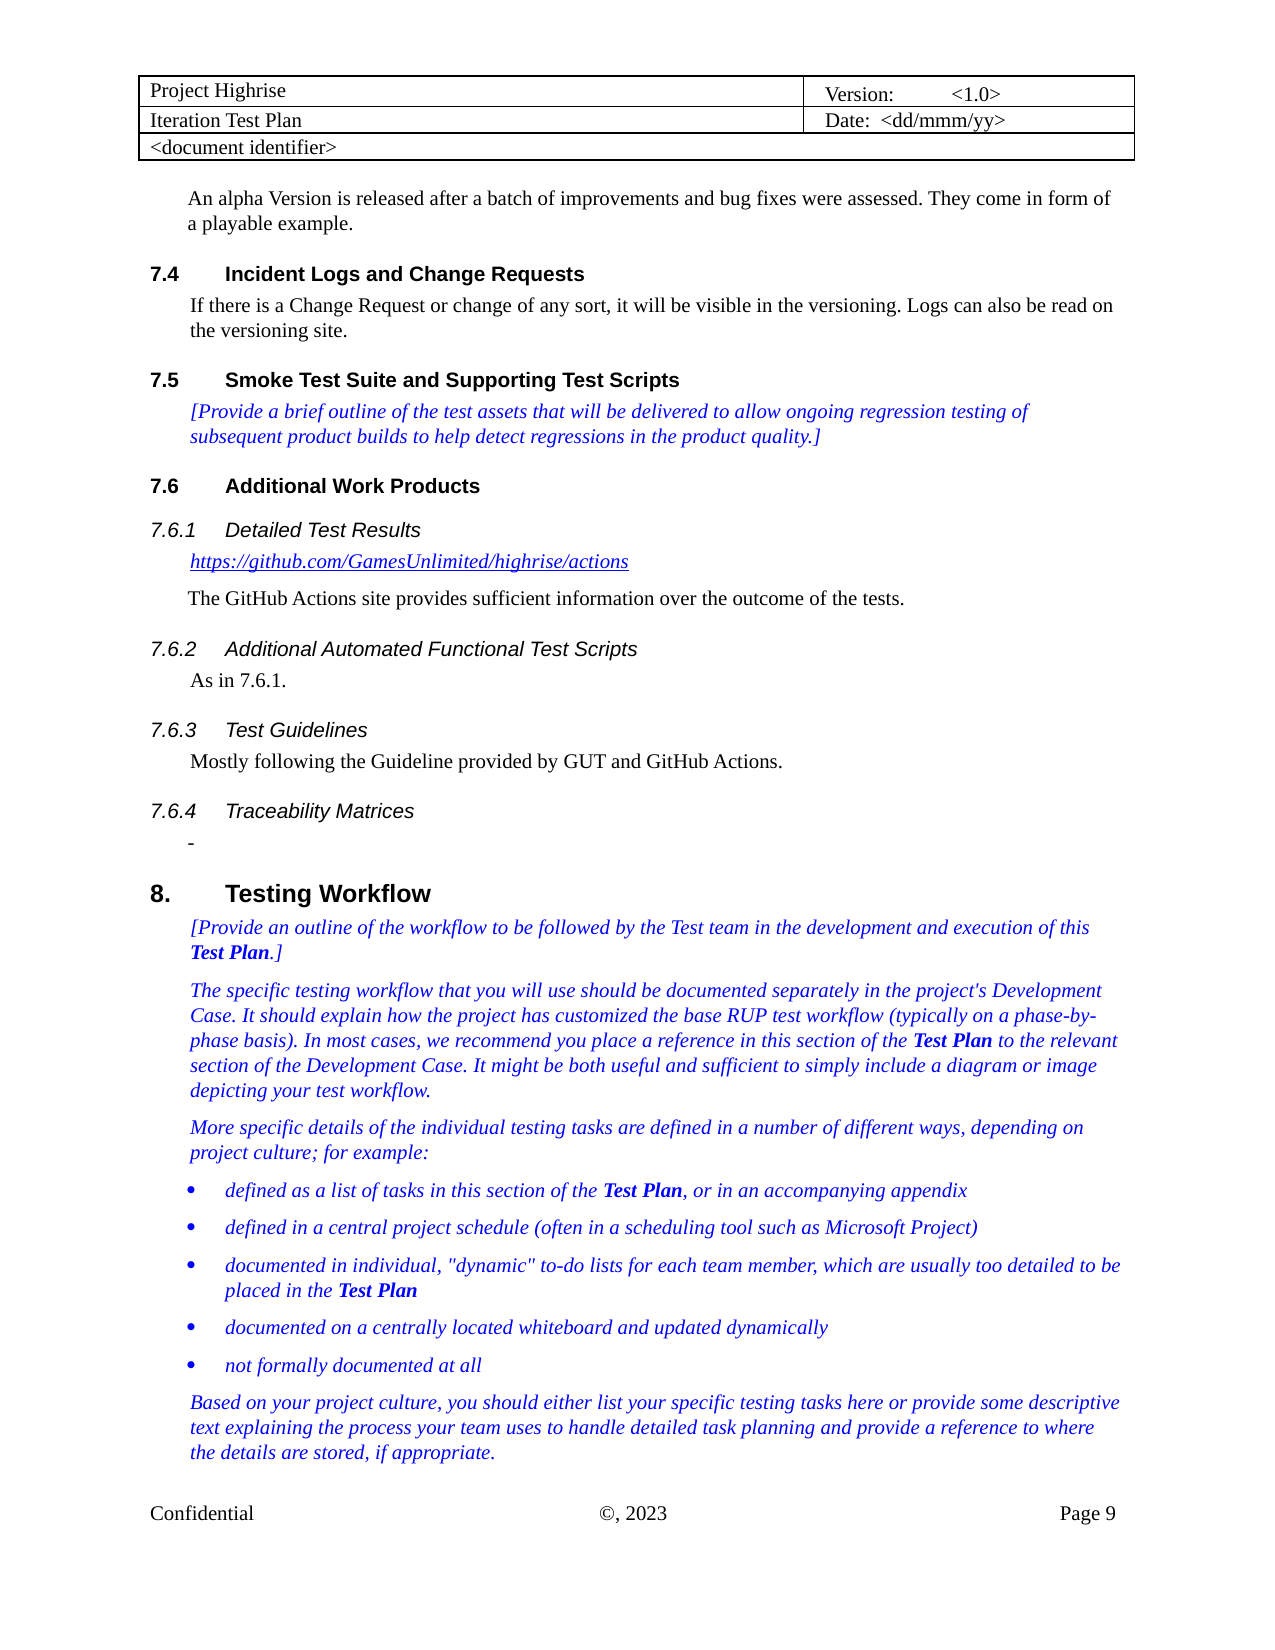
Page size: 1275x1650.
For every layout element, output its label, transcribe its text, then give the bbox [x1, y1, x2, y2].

list documented in individual, "dynamic" to-do lists for each team member, which are usually too detailed to be placed in the Test Plan [187, 1252, 1125, 1302]
list documented on a centrally located whiteboard and updated dynamically [187, 1314, 1125, 1339]
text The specific testing workflow that you will use should be documented separately in the project's Development Case. It should explain how the project has customized the base RUP test workflow (typically on a phase-by-phase basis). In most cases, we recommend you place a reference in this section of the Test Plan to the relevant section of the Development Case. It might be both useful and sufficient to simply include a diagram or image depicting your test workflow. [190, 977, 1125, 1102]
subtitle Test Guidelines [150, 717, 1125, 742]
text More specific details of the individual testing tasks are defined in a number of different ways, depending on project culture; for example: [190, 1114, 1125, 1164]
text [Provide a brief outline of the test assets that will be delivered to allow ongoing regression testing of subsequent product builds to help detect regressions in the product quality.] [190, 398, 1125, 448]
list defined as a list of tasks in this section of the Test Plan, or in an accompanying appendix [187, 1177, 1125, 1202]
subtitle Testing Workflow [150, 879, 1125, 908]
subtitle Traceability Matrices [150, 798, 1125, 823]
list not formally documented at all [187, 1352, 1125, 1377]
text If there is a Change Request or change of any sort, it will be visible in the versioning. Logs can also be read on the versioning site. [190, 292, 1125, 342]
text - [187, 829, 1125, 854]
subtitle Additional Work Products [150, 473, 1125, 498]
text [Provide an outline of the workflow to be followed by the Test team in the development and execution of this Test Plan.] [190, 914, 1125, 964]
list defined in a central project schedule (often in a scheduling tool such as Microsoft Project) [187, 1214, 1125, 1239]
subtitle Smoke Test Suite and Supporting Test Scripts [150, 367, 1125, 392]
text https://github.com/GamesUnlimited/highrise/actions [190, 548, 1125, 573]
subtitle Additional Automated Functional Test Scripts [150, 635, 1125, 660]
text An alpha Version is released after a batch of improvements and bug fixes were assessed. They come in form of a playable example. [187, 185, 1125, 235]
text As in 7.6.1. [190, 667, 1125, 692]
text Mostly following the Guideline provided by GUT and GitHub Actions. [190, 748, 1125, 773]
text The GitHub Actions site provides sufficient information over the outcome of the tests. [187, 585, 1125, 610]
subtitle Incident Logs and Change Requests [150, 260, 1125, 285]
subtitle Detailed Test Results [150, 517, 1125, 542]
text Based on your project culture, you should either list your specific testing tasks here or provide some descriptive text explaining the process your team uses to handle detailed task planning and provide a reference to where the details are stored, if appropriate. [190, 1389, 1125, 1464]
